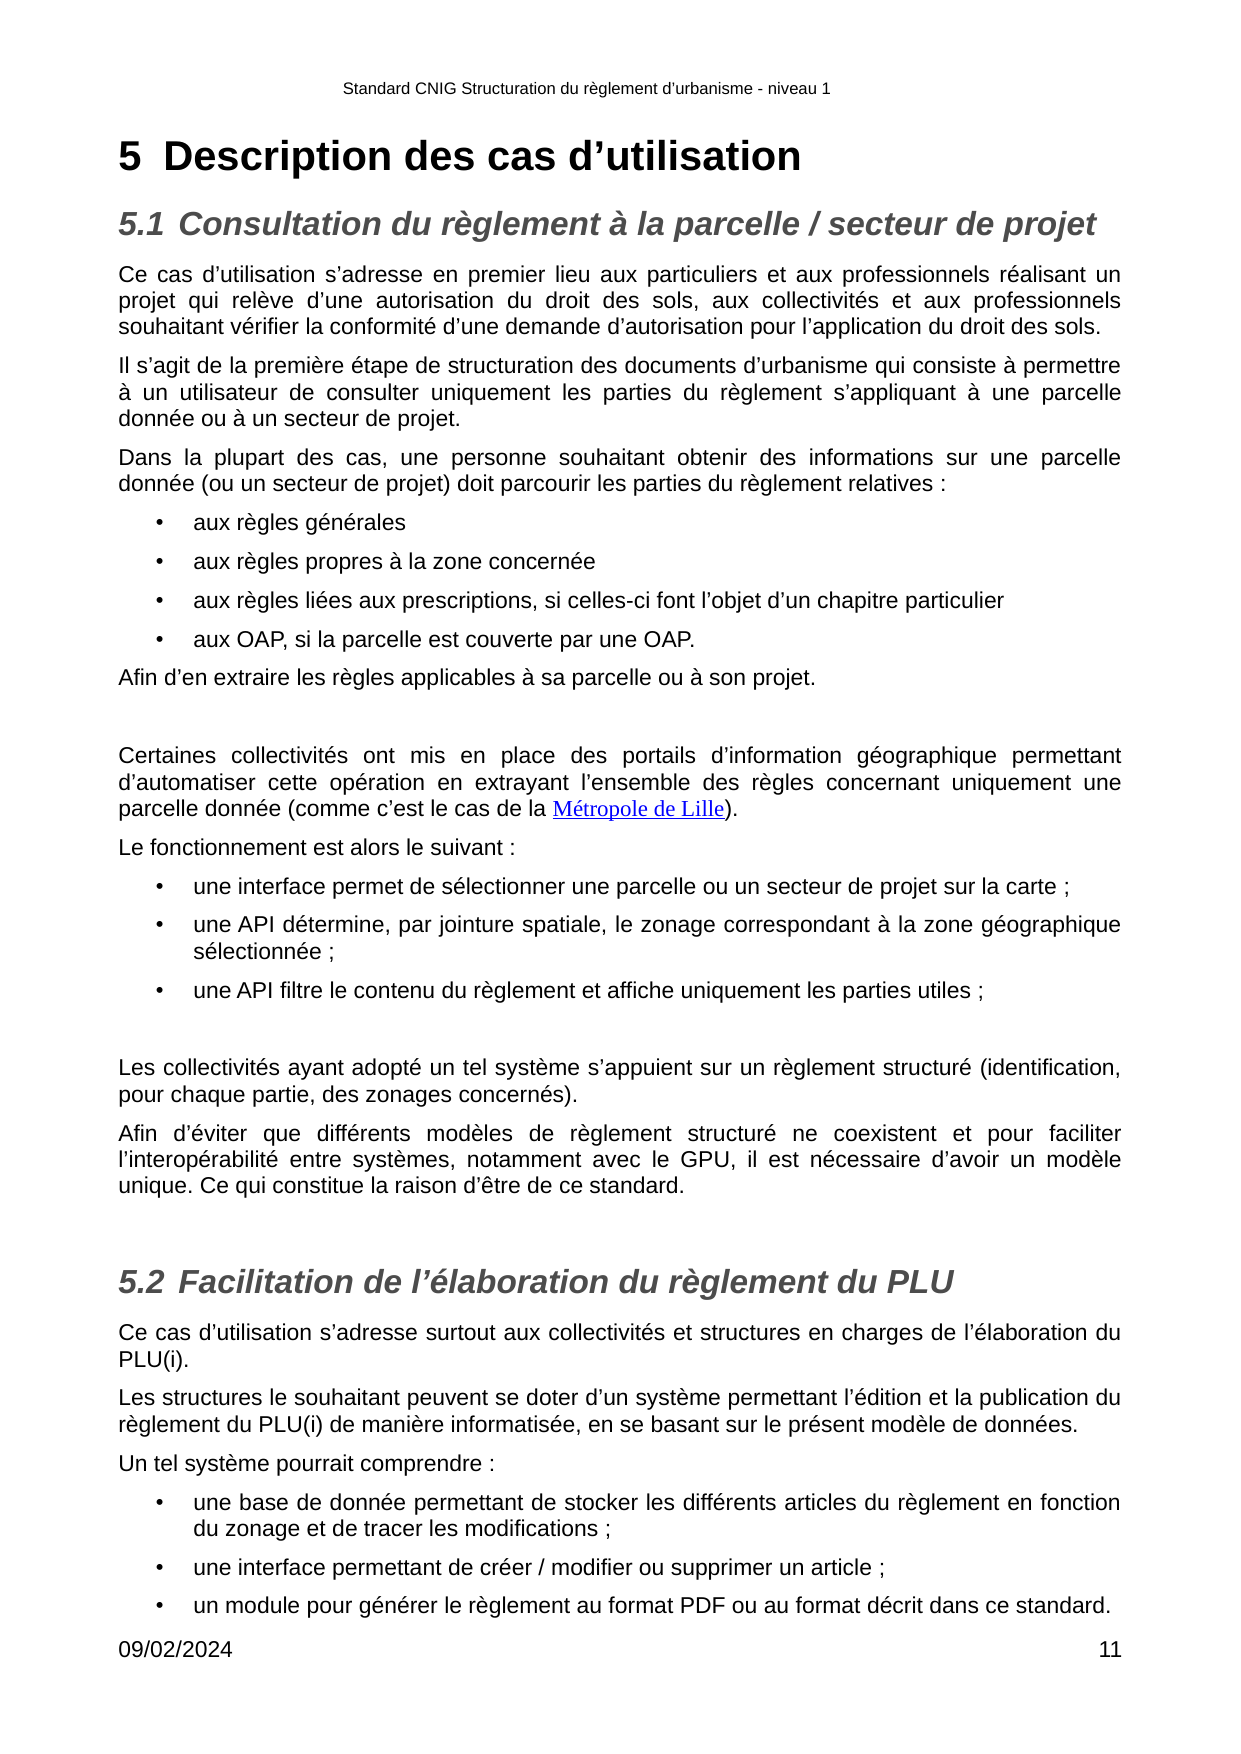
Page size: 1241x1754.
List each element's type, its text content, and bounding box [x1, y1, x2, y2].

subtitle Facilitation de l’élaboration du règlement du PLU [118, 1262, 1122, 1301]
list une interface permettant de créer / modifier ou supprimer un article ; [156, 1554, 1122, 1580]
text Le fonctionnement est alors le suivant : [118, 834, 1122, 860]
subtitle Description des cas d’utilisation [118, 131, 1122, 179]
text Certaines collectivités ont mis en place des portails d’information géographique permettant d’automatiser cette opération en extrayant l’ensemble des règles concernant uniquement une parcelle donnée (comme c’est le cas de la Métropole de Lille). [118, 742, 1122, 821]
text Les structures le souhaitant peuvent se doter d’un système permettant l’édition et la publication du règlement du PLU(i) de manière informatisée, en se basant sur le présent modèle de données. [118, 1384, 1122, 1437]
list une API filtre le contenu du règlement et affiche uniquement les parties utiles ; [156, 977, 1122, 1003]
list aux règles générales [156, 509, 1122, 535]
text Les collectivités ayant adopté un tel système s’appuient sur un règlement structuré (identification, pour chaque partie, des zonages concernés). [118, 1054, 1122, 1107]
list aux règles liées aux prescriptions, si celles-ci font l’objet d’un chapitre particulier [156, 587, 1122, 613]
text Ce cas d’utilisation s’adresse en premier lieu aux particuliers et aux professionnels réalisant un projet qui relève d’une autorisation du droit des sols, aux collectivités et aux professionnels souhaitant vérifier la conformité d’une demande d’autorisation pour l’application du droit des sols. [118, 261, 1122, 340]
list un module pour générer le règlement au format PDF ou au format décrit dans ce standard. [156, 1592, 1122, 1619]
subtitle Consultation du règlement à la parcelle / secteur de projet [118, 204, 1122, 242]
list une interface permet de sélectionner une parcelle ou un secteur de projet sur la carte ; [156, 873, 1122, 899]
text Afin d’éviter que différents modèles de règlement structuré ne coexistent et pour faciliter l’interopérabilité entre systèmes, notamment avec le GPU, il est nécessaire d’avoir un modèle unique. Ce qui constitue la raison d’être de ce standard. [118, 1119, 1122, 1199]
list une API détermine, par jointure spatiale, le zonage correspondant à la zone géographique sélectionnée ; [156, 911, 1122, 964]
text Un tel système pourrait comprendre : [118, 1449, 1122, 1476]
text Ce cas d’utilisation s’adresse surtout aux collectivités et structures en charges de l’élaboration du PLU(i). [118, 1319, 1122, 1372]
list aux OAP, si la parcelle est couverte par une OAP. [156, 626, 1122, 652]
text Il s’agit de la première étape de structuration des documents d’urbanisme qui consiste à permettre à un utilisateur de consulter uniquement les parties du règlement s’appliquant à une parcelle donnée ou à un secteur de projet. [118, 352, 1122, 431]
text Dans la plupart des cas, une personne souhaitant obtenir des informations sur une parcelle donnée (ou un secteur de projet) doit parcourir les parties du règlement relatives : [118, 444, 1122, 496]
list une base de donnée permettant de stocker les différents articles du règlement en fonction du zonage et de tracer les modifications ; [156, 1488, 1122, 1541]
text Afin d’en extraire les règles applicables à sa parcelle ou à son projet. [118, 664, 1122, 691]
list aux règles propres à la zone concernée [156, 548, 1122, 574]
